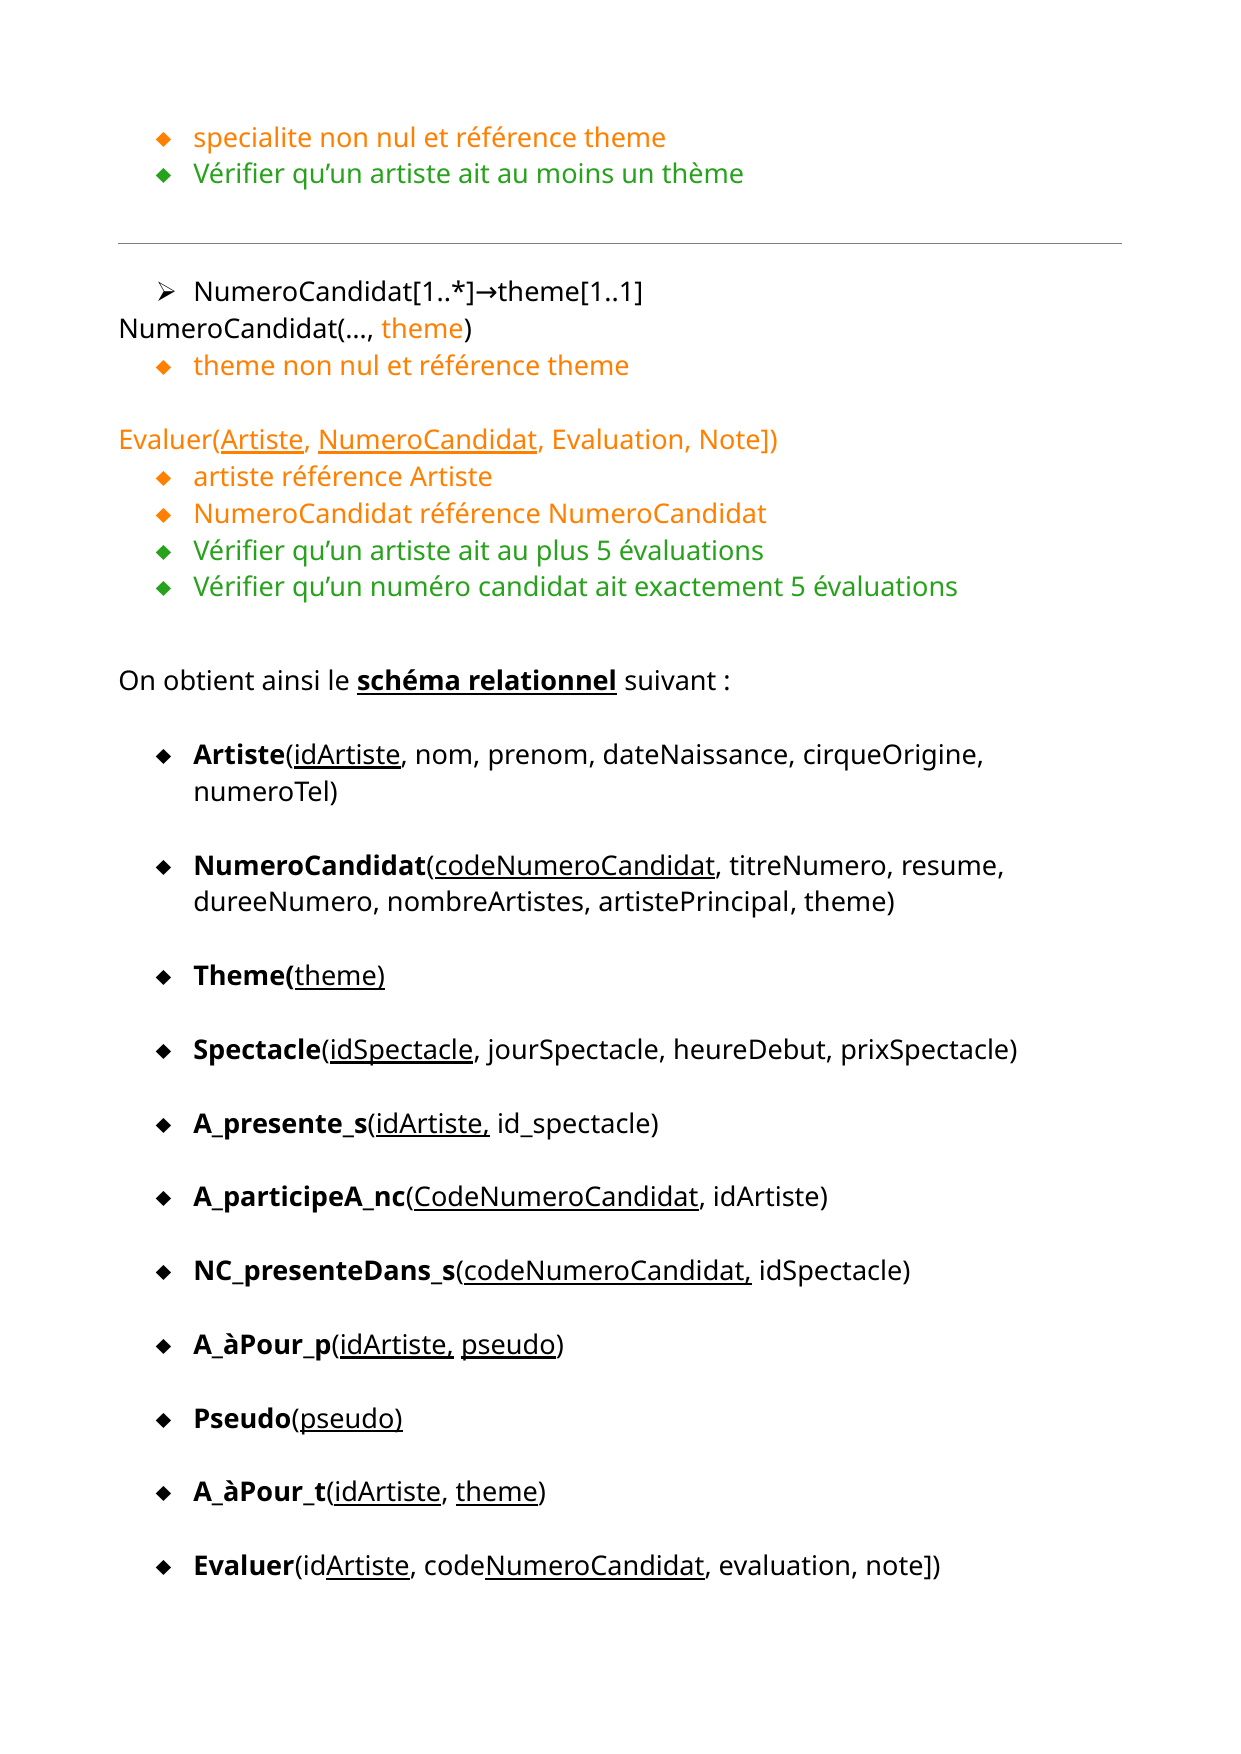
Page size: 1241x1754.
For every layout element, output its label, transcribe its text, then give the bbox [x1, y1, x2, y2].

list artiste référence Artiste [156, 457, 1122, 494]
list A_àPour_t(idArtiste, theme) [156, 1473, 1122, 1510]
list Pseudo(pseudo) [156, 1399, 1122, 1436]
list NC_presenteDans_s(codeNumeroCandidat, idSpectacle) [156, 1252, 1122, 1288]
list A_àPour_p(idArtiste, pseudo) [156, 1325, 1122, 1362]
list Vérifier qu’un artiste ait au moins un thème [156, 155, 1122, 192]
text NumeroCandidat(…, theme) [118, 310, 1122, 347]
list NumeroCandidat référence NumeroCandidat [156, 494, 1122, 531]
list NumeroCandidat(codeNumeroCandidat, titreNumero, resume, dureeNumero, nombreArtistes, artistePrincipal, theme) [156, 846, 1122, 920]
list Evaluer(idArtiste, codeNumeroCandidat, evaluation, note]) [156, 1547, 1122, 1583]
list Artiste(idArtiste, nom, prenom, dateNaissance, cirqueOrigine, numeroTel) [156, 735, 1122, 809]
list A_presente_s(idArtiste, id_spectacle) [156, 1104, 1122, 1141]
list Theme(theme) [156, 957, 1122, 993]
text Evaluer(Artiste, NumeroCandidat, Evaluation, Note]) [118, 420, 1122, 457]
text On obtient ainsi le schéma relationnel suivant : [118, 662, 1122, 698]
list Vérifier qu’un artiste ait au plus 5 évaluations [156, 531, 1122, 568]
list NumeroCandidat[1..*]→theme[1..1] [156, 273, 1122, 310]
list Spectacle(idSpectacle, jourSpectacle, heureDebut, prixSpectacle) [156, 1030, 1122, 1067]
list Vérifier qu’un numéro candidat ait exactement 5 évaluations [156, 568, 1122, 605]
list theme non nul et référence theme [156, 347, 1122, 383]
list A_participeA_nc(CodeNumeroCandidat, idArtiste) [156, 1178, 1122, 1215]
list specialite non nul et référence theme [156, 118, 1122, 155]
